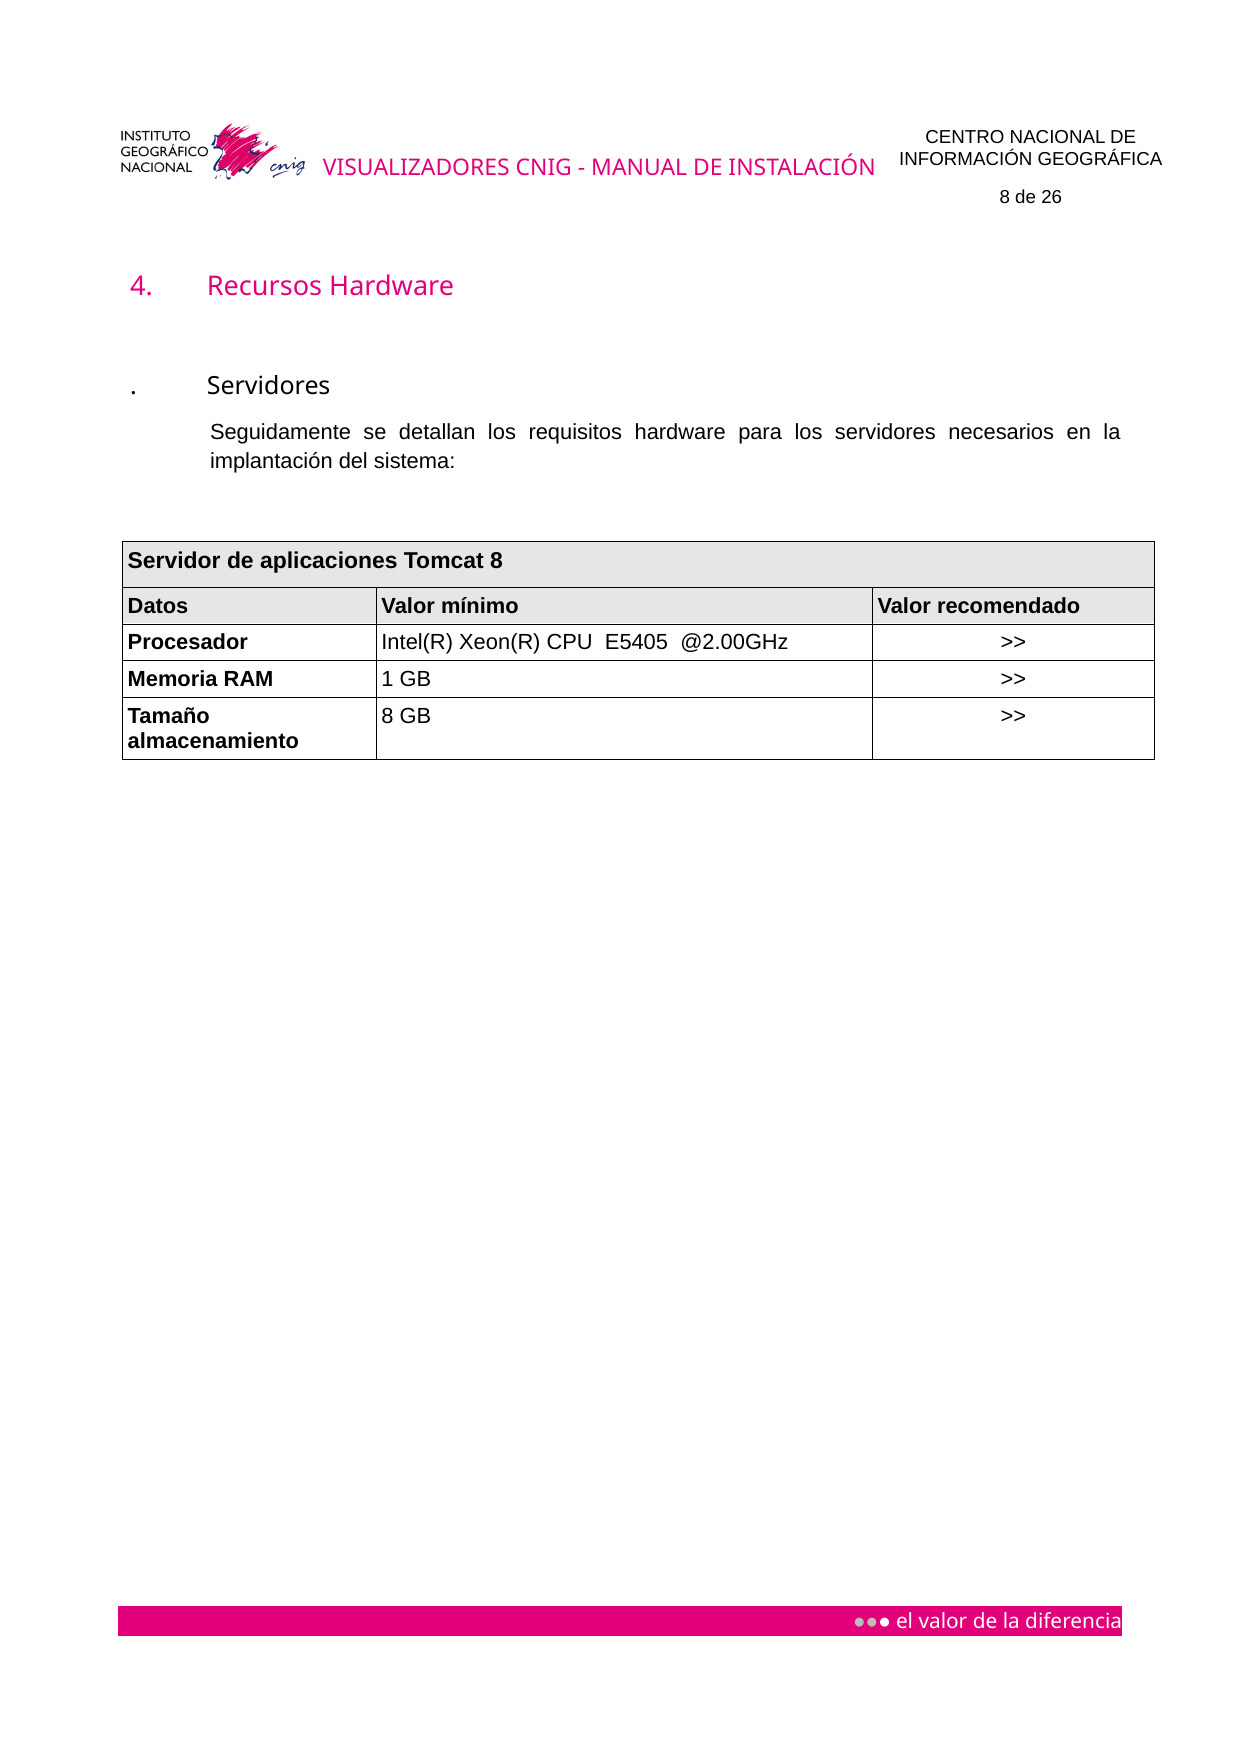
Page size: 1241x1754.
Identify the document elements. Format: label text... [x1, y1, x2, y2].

table_cell >> [873, 625, 1154, 660]
table_cell Valor mínimo [377, 588, 872, 623]
table_cell Procesador [123, 625, 376, 660]
table_cell Tamaño almacenamiento [123, 698, 376, 759]
table_cell Memoria RAM [123, 661, 376, 697]
picture [118, 118, 307, 183]
subtitle Recursos Hardware [130, 266, 1122, 303]
table_cell Intel(R) Xeon(R) CPU E5405 @2.00GHz [377, 625, 872, 660]
table_cell 8 GB [377, 698, 872, 759]
table_cell Datos [123, 588, 376, 623]
text Seguidamente se detallan los requisitos hardware para los servidores necesarios en la implantación del sistema: [210, 419, 1122, 473]
table_cell >> [873, 698, 1154, 759]
subtitle Servidores [130, 367, 1122, 401]
table_header Servidor de aplicaciones Tomcat 8 [123, 542, 1154, 587]
table_cell >> [873, 661, 1154, 697]
table_cell Valor recomendado [873, 588, 1154, 623]
table_cell 1 GB [377, 661, 872, 697]
